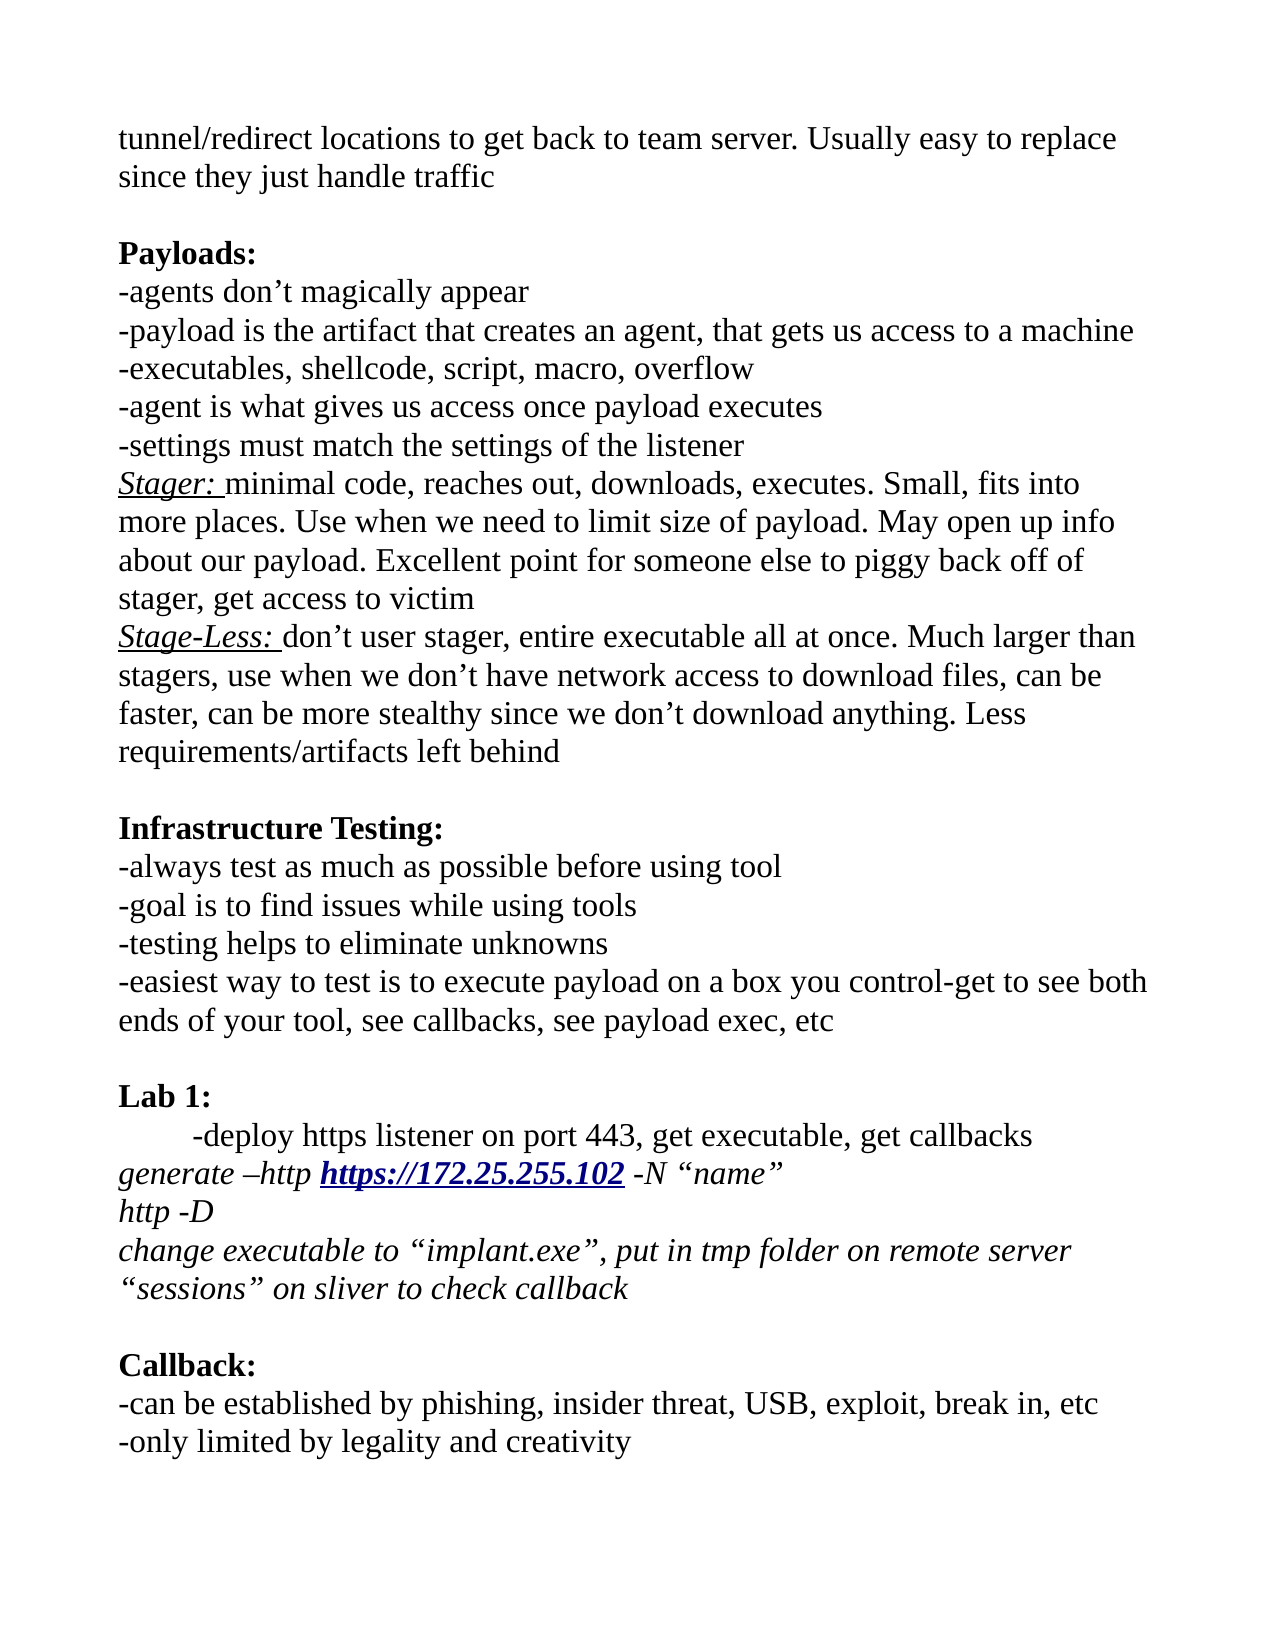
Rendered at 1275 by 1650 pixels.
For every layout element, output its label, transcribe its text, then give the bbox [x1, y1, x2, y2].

text -can be established by phishing, insider threat, USB, exploit, break in, etc [118, 1383, 1157, 1421]
text -executables, shellcode, script, macro, overflow [118, 348, 1157, 386]
text Stage-Less: don’t user stager, entire executable all at once. Much larger than stagers, use when we don’t have network access to download files, can be faster, can be more stealthy since we don’t download anything. Less requirements/artifacts left behind [118, 616, 1157, 770]
text -agents don’t magically appear [118, 271, 1157, 310]
text Infrastructure Testing: [118, 808, 1157, 846]
text -always test as much as possible before using tool [118, 846, 1157, 885]
text http -D [118, 1191, 1157, 1230]
text generate –http https://172.25.255.102 -N “name” [118, 1153, 1157, 1191]
text -goal is to find issues while using tools [118, 885, 1157, 923]
text Payloads: [118, 233, 1157, 271]
text -only limited by legality and creativity [118, 1421, 1157, 1460]
text change executable to “implant.exe”, put in tmp folder on remote server [118, 1230, 1157, 1268]
text -deploy https listener on port 443, get executable, get callbacks [118, 1115, 1157, 1153]
text “sessions” on sliver to check callback [118, 1268, 1157, 1306]
text -easiest way to test is to execute payload on a box you control-get to see both ends of your tool, see callbacks, see payload exec, etc [118, 961, 1157, 1038]
text -settings must match the settings of the listener [118, 425, 1157, 463]
text -testing helps to eliminate unknowns [118, 923, 1157, 961]
text Callback: [118, 1345, 1157, 1383]
text tunnel/redirect locations to get back to team server. Usually easy to replace since they just handle traffic [118, 118, 1157, 195]
text Lab 1: [118, 1076, 1157, 1115]
text Stager: minimal code, reaches out, downloads, executes. Small, fits into more places. Use when we need to limit size of payload. May open up info about our payload. Excellent point for someone else to piggy back off of stager, get access to victim [118, 463, 1157, 616]
text -payload is the artifact that creates an agent, that gets us access to a machine [118, 310, 1157, 348]
text -agent is what gives us access once payload executes [118, 386, 1157, 425]
